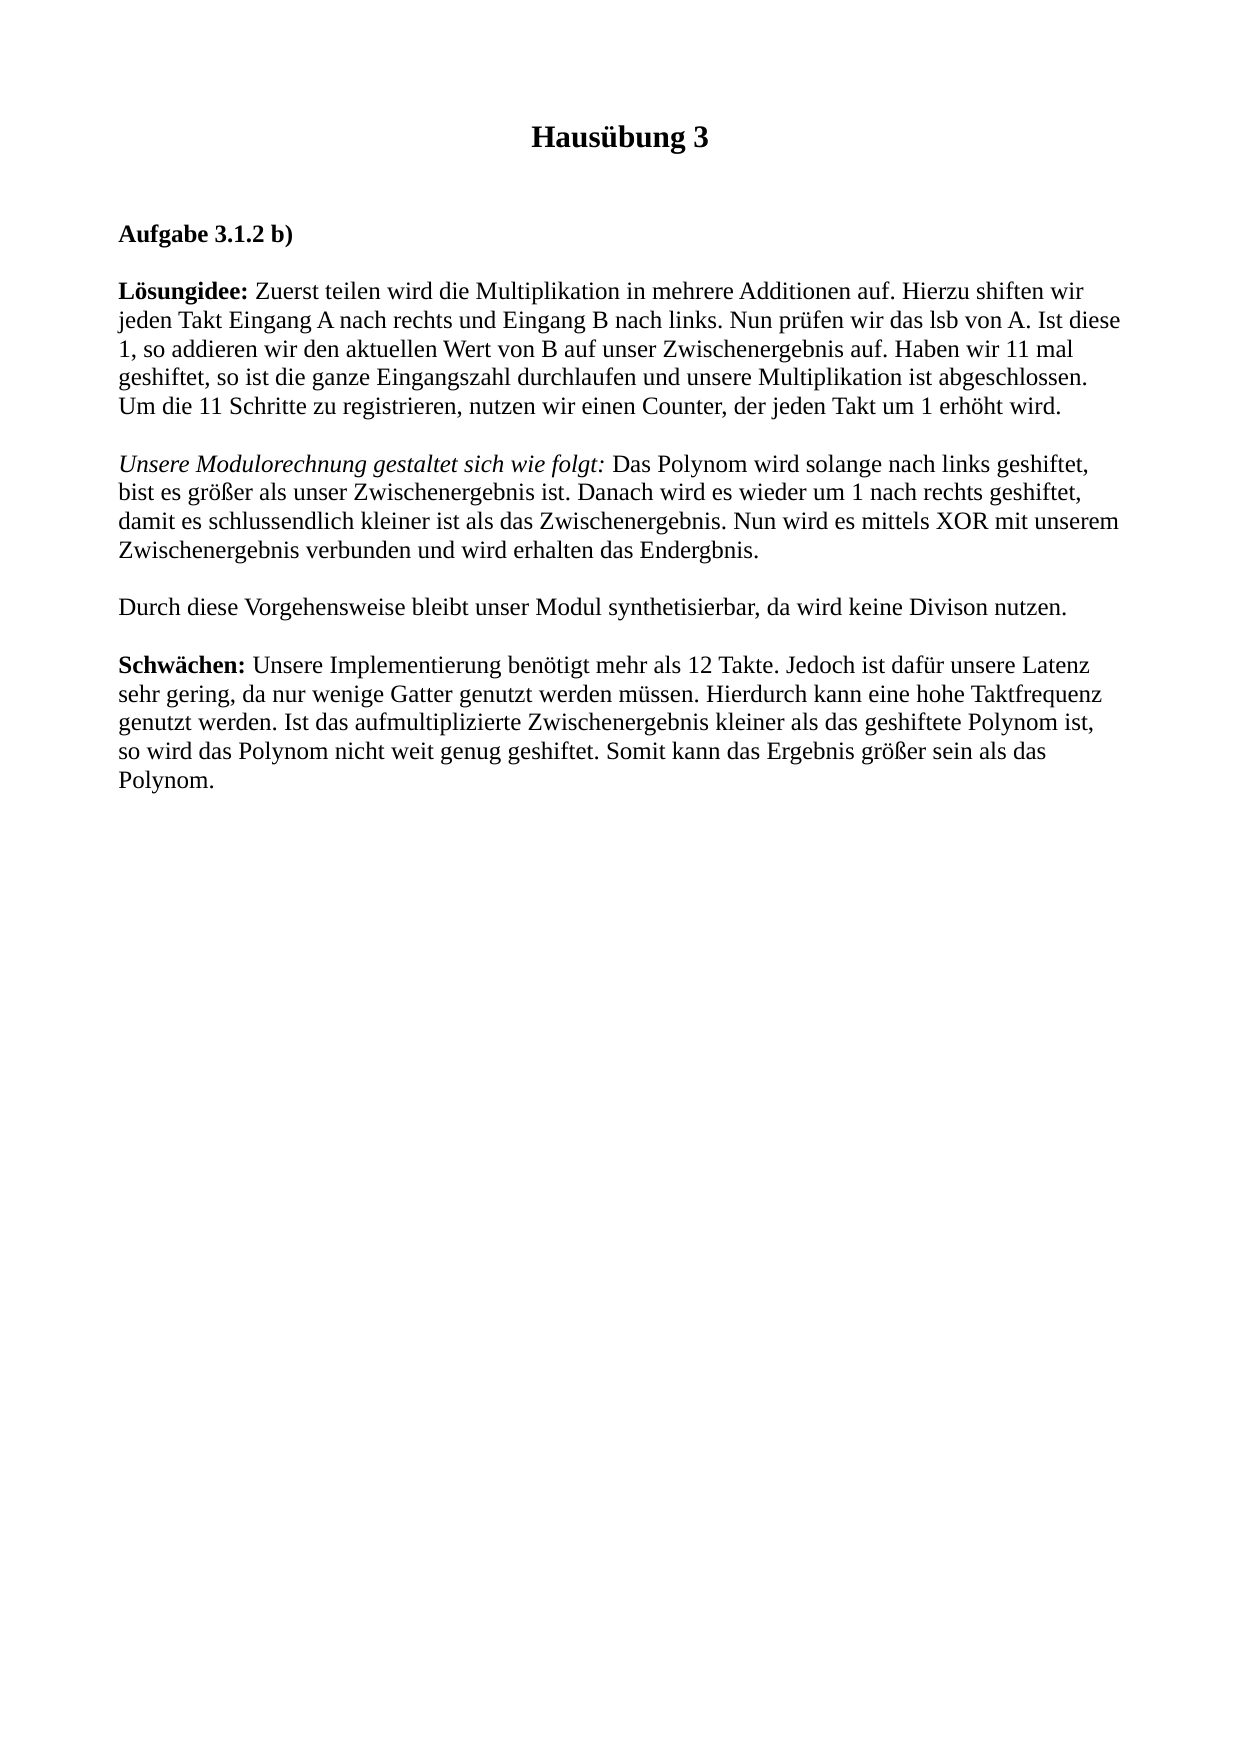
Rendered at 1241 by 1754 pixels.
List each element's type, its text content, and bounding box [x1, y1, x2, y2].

text Lösungidee: Zuerst teilen wird die Multiplikation in mehrere Additionen auf. Hierzu shiften wir jeden Takt Eingang A nach rechts und Eingang B nach links. Nun prüfen wir das lsb von A. Ist diese 1, so addieren wir den aktuellen Wert von B auf unser Zwischenergebnis auf. Haben wir 11 mal geshiftet, so ist die ganze Eingangszahl durchlaufen und unsere Multiplikation ist abgeschlossen. Um die 11 Schritte zu registrieren, nutzen wir einen Counter, der jeden Takt um 1 erhöht wird. [118, 276, 1122, 420]
text Unsere Modulorechnung gestaltet sich wie folgt: Das Polynom wird solange nach links geshiftet, bist es größer als unser Zwischenergebnis ist. Danach wird es wieder um 1 nach rechts geshiftet, damit es schlussendlich kleiner ist als das Zwischenergebnis. Nun wird es mittels XOR mit unserem Zwischenergebnis verbunden und wird erhalten das Endergbnis. [118, 449, 1122, 564]
text Aufgabe 3.1.2 b) [118, 219, 1122, 247]
text Hausübung 3 [118, 118, 1122, 154]
text Schwächen: Unsere Implementierung benötigt mehr als 12 Takte. Jedoch ist dafür unsere Latenz sehr gering, da nur wenige Gatter genutzt werden müssen. Hierdurch kann eine hohe Taktfrequenz genutzt werden. Ist das aufmultiplizierte Zwischenergebnis kleiner als das geshiftete Polynom ist, so wird das Polynom nicht weit genug geshiftet. Somit kann das Ergebnis größer sein als das Polynom. [118, 650, 1122, 794]
text Durch diese Vorgehensweise bleibt unser Modul synthetisierbar, da wird keine Divison nutzen. [118, 592, 1122, 621]
